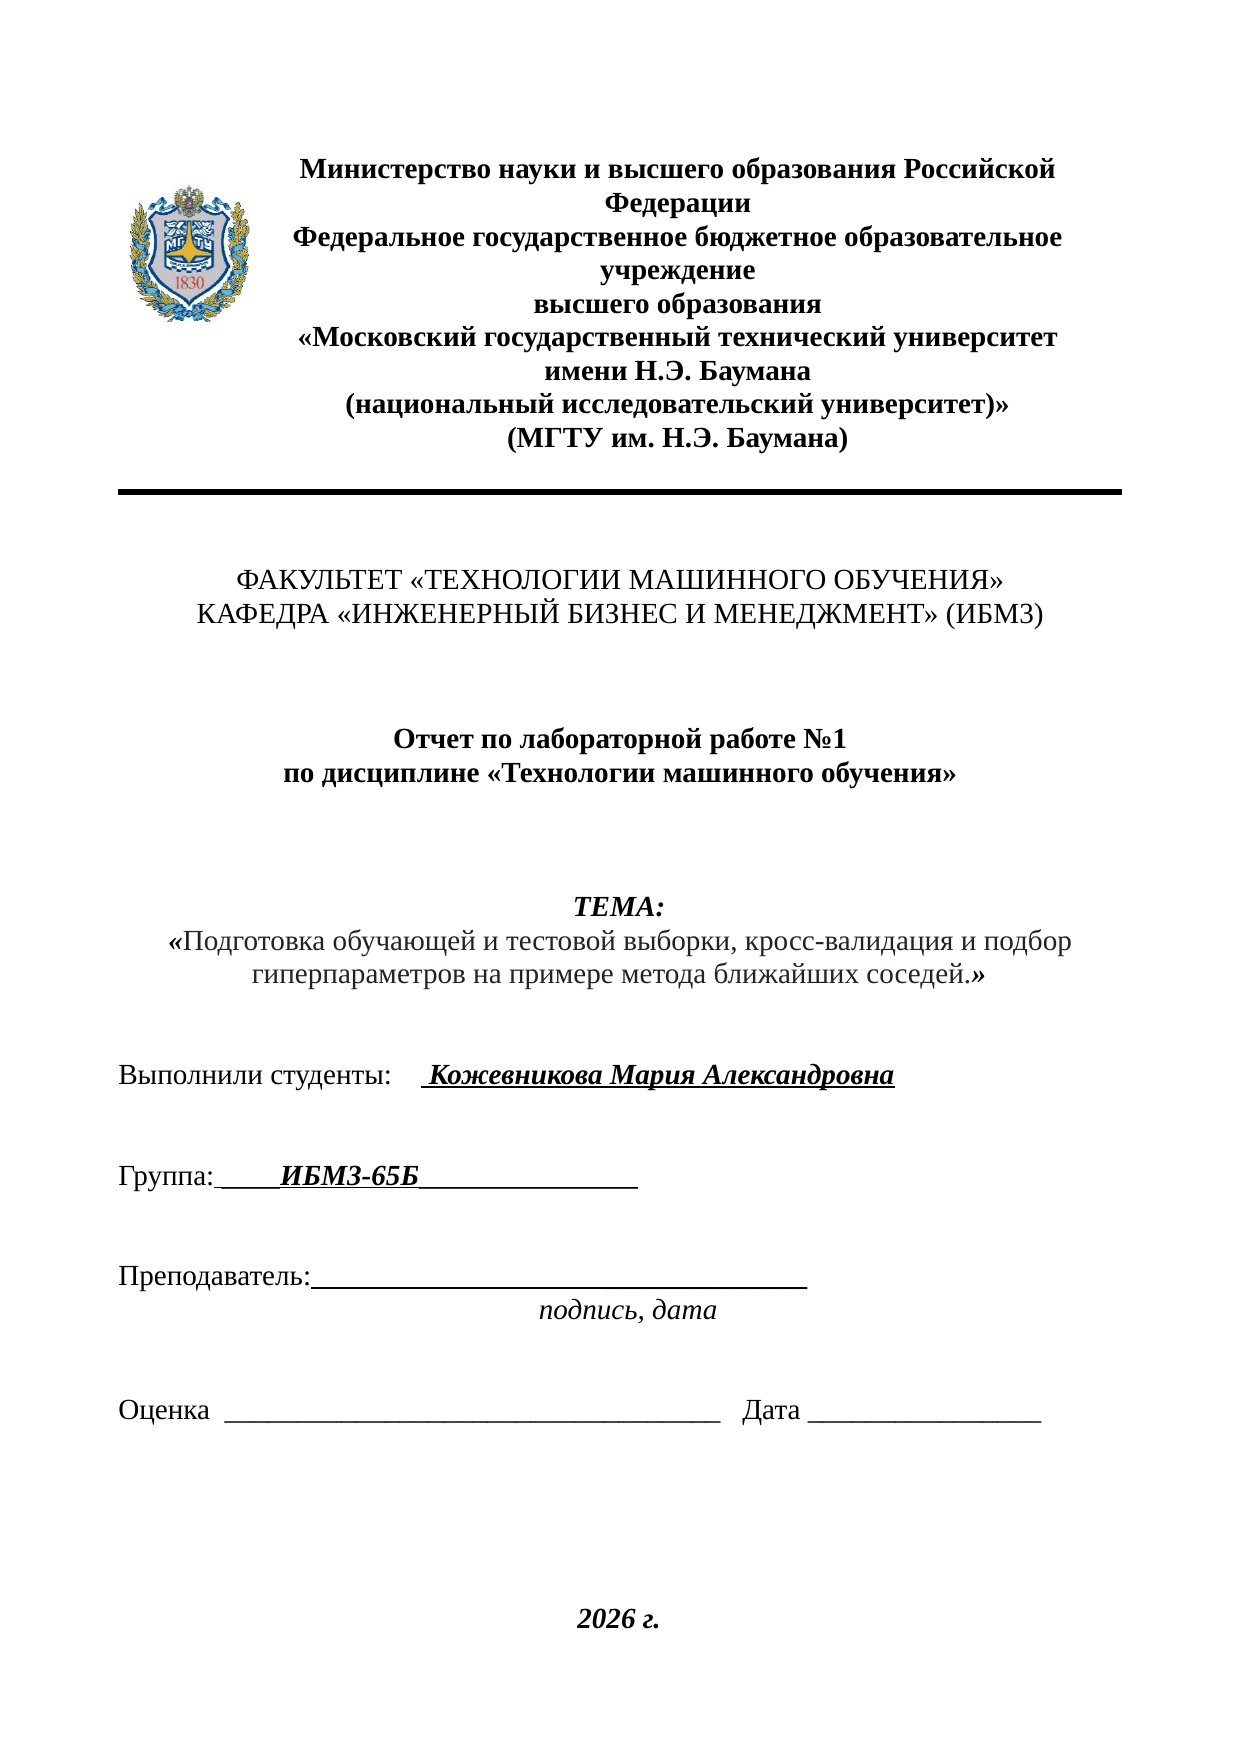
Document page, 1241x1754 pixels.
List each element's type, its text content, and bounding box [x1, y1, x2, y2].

text по дисциплине «Технологии машинного обучения» [118, 755, 1122, 789]
picture [129, 185, 250, 322]
text ФАКУЛЬТЕТ «ТЕХНОЛОГИИ МАШИННОГО ОБУЧЕНИЯ» [118, 562, 1122, 596]
text КАФЕДРА «ИНЖЕНЕРНЫЙ БИЗНЕС И МЕНЕДЖМЕНТ» (ИБМ3) [118, 596, 1122, 629]
text подпись, дата [192, 1292, 1063, 1325]
table_header [118, 152, 262, 453]
table_header Министерство науки и высшего образования Российской Федерации Федеральное государственное бюджетное образовательное учреждение высшего образования «Московский государственный технический университет имени Н.Э. Баумана (национальный исследовательский университет)» (МГТУ им. Н.Э. Баумана) [263, 152, 1093, 453]
text Группа: ____ИБМ3-65Б_______________ [118, 1158, 1122, 1191]
text Тема: [118, 889, 1122, 923]
text Отчет по лабораторной работе №1 [118, 722, 1122, 755]
text 2026 г. [118, 1602, 1122, 1635]
text «Подготовка обучающей и тестовой выборки, кросс-валидация и подбор гиперпараметров на примере метода ближайших соседей.» [118, 923, 1122, 990]
text Выполнили студенты: Кожевникова Мария Александровна [118, 1057, 1122, 1091]
text Преподаватель:__________________________________ [118, 1258, 1122, 1292]
text Оценка __________________________________ Дата ________________ [118, 1392, 1122, 1426]
